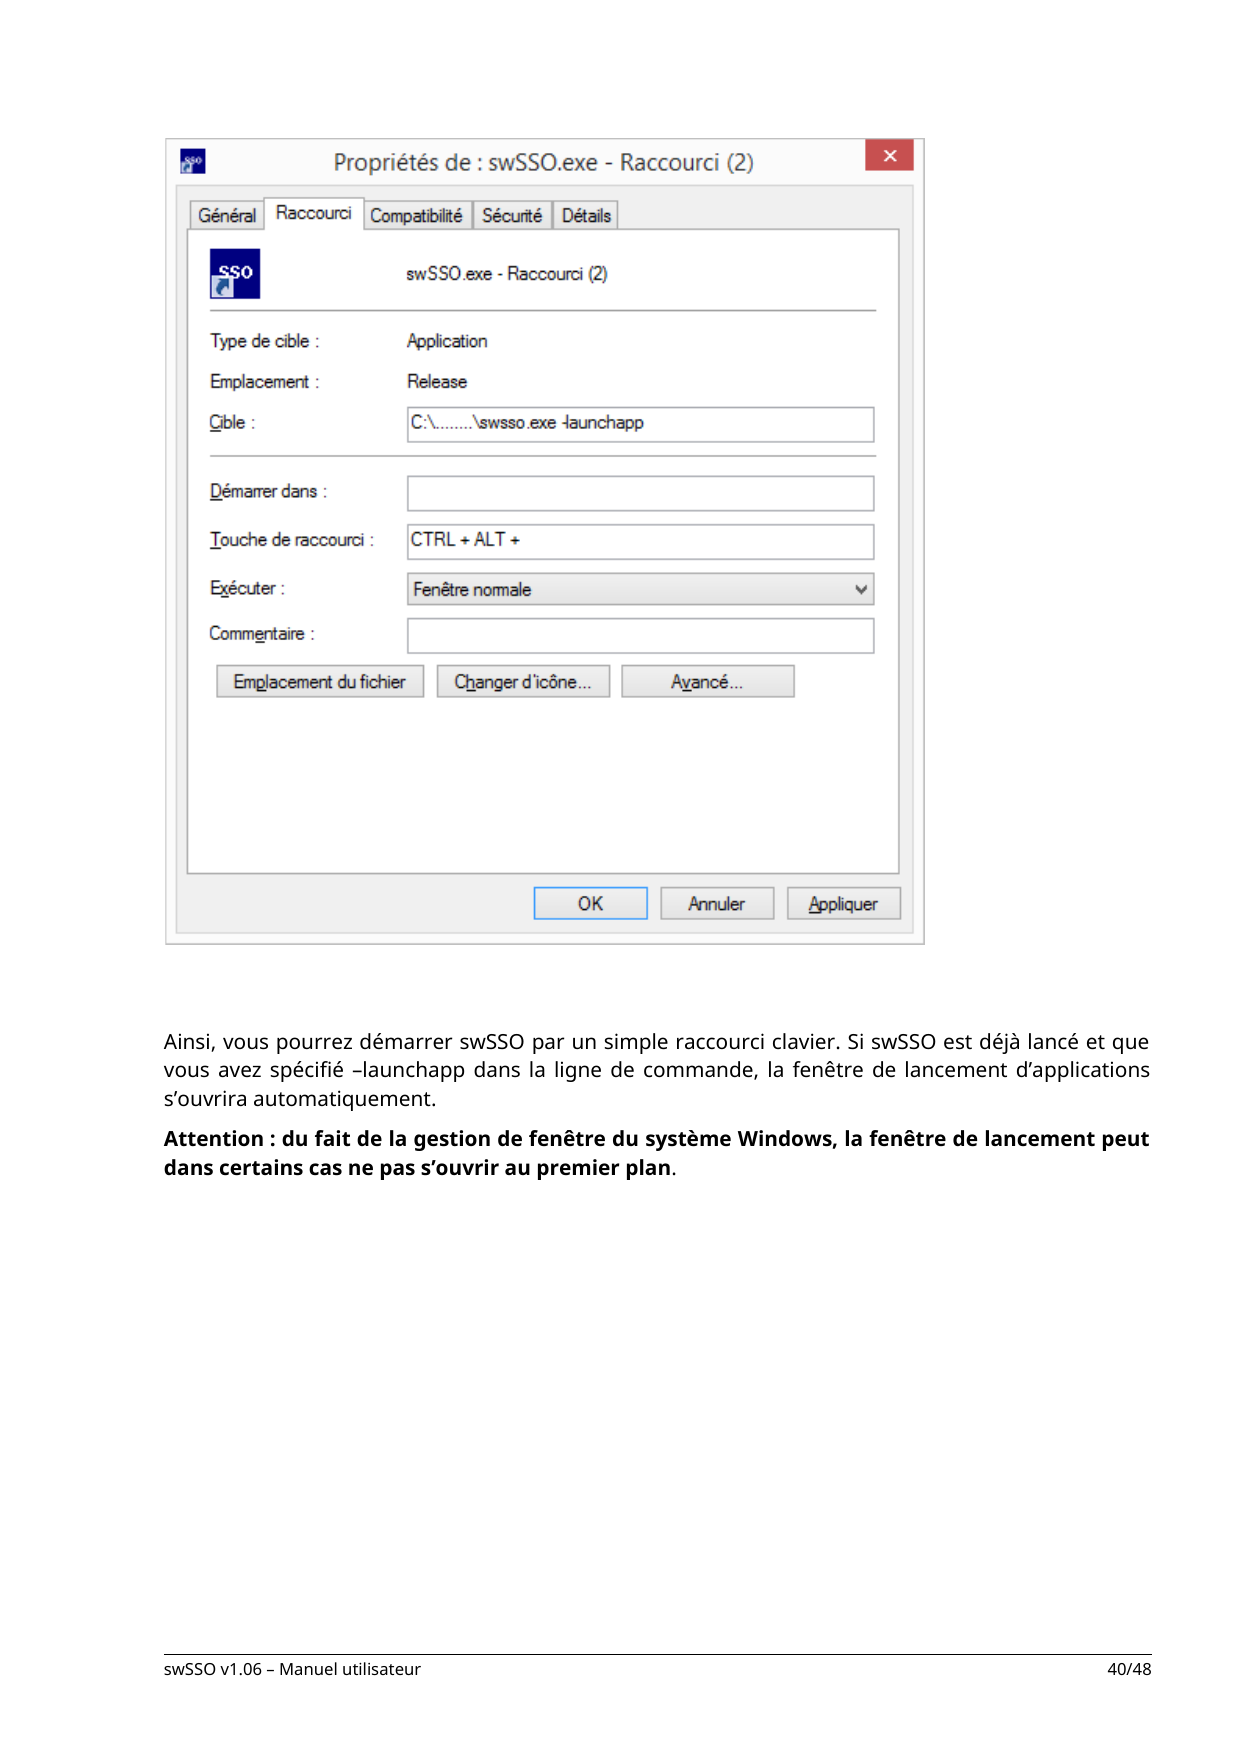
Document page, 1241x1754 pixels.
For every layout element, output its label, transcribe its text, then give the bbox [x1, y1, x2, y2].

picture [165, 138, 925, 945]
text Ainsi, vous pourrez démarrer swSSO par un simple raccourci clavier. Si swSSO est déjà lancé et que vous avez spécifié –launchapp dans la ligne de commande, la fenêtre de lancement d’applications s’ouvrira automatiquement. [164, 1027, 1152, 1112]
text Attention : du fait de la gestion de fenêtre du système Windows, la fenêtre de lancement peut dans certains cas ne pas s’ouvrir au premier plan. [164, 1124, 1152, 1181]
